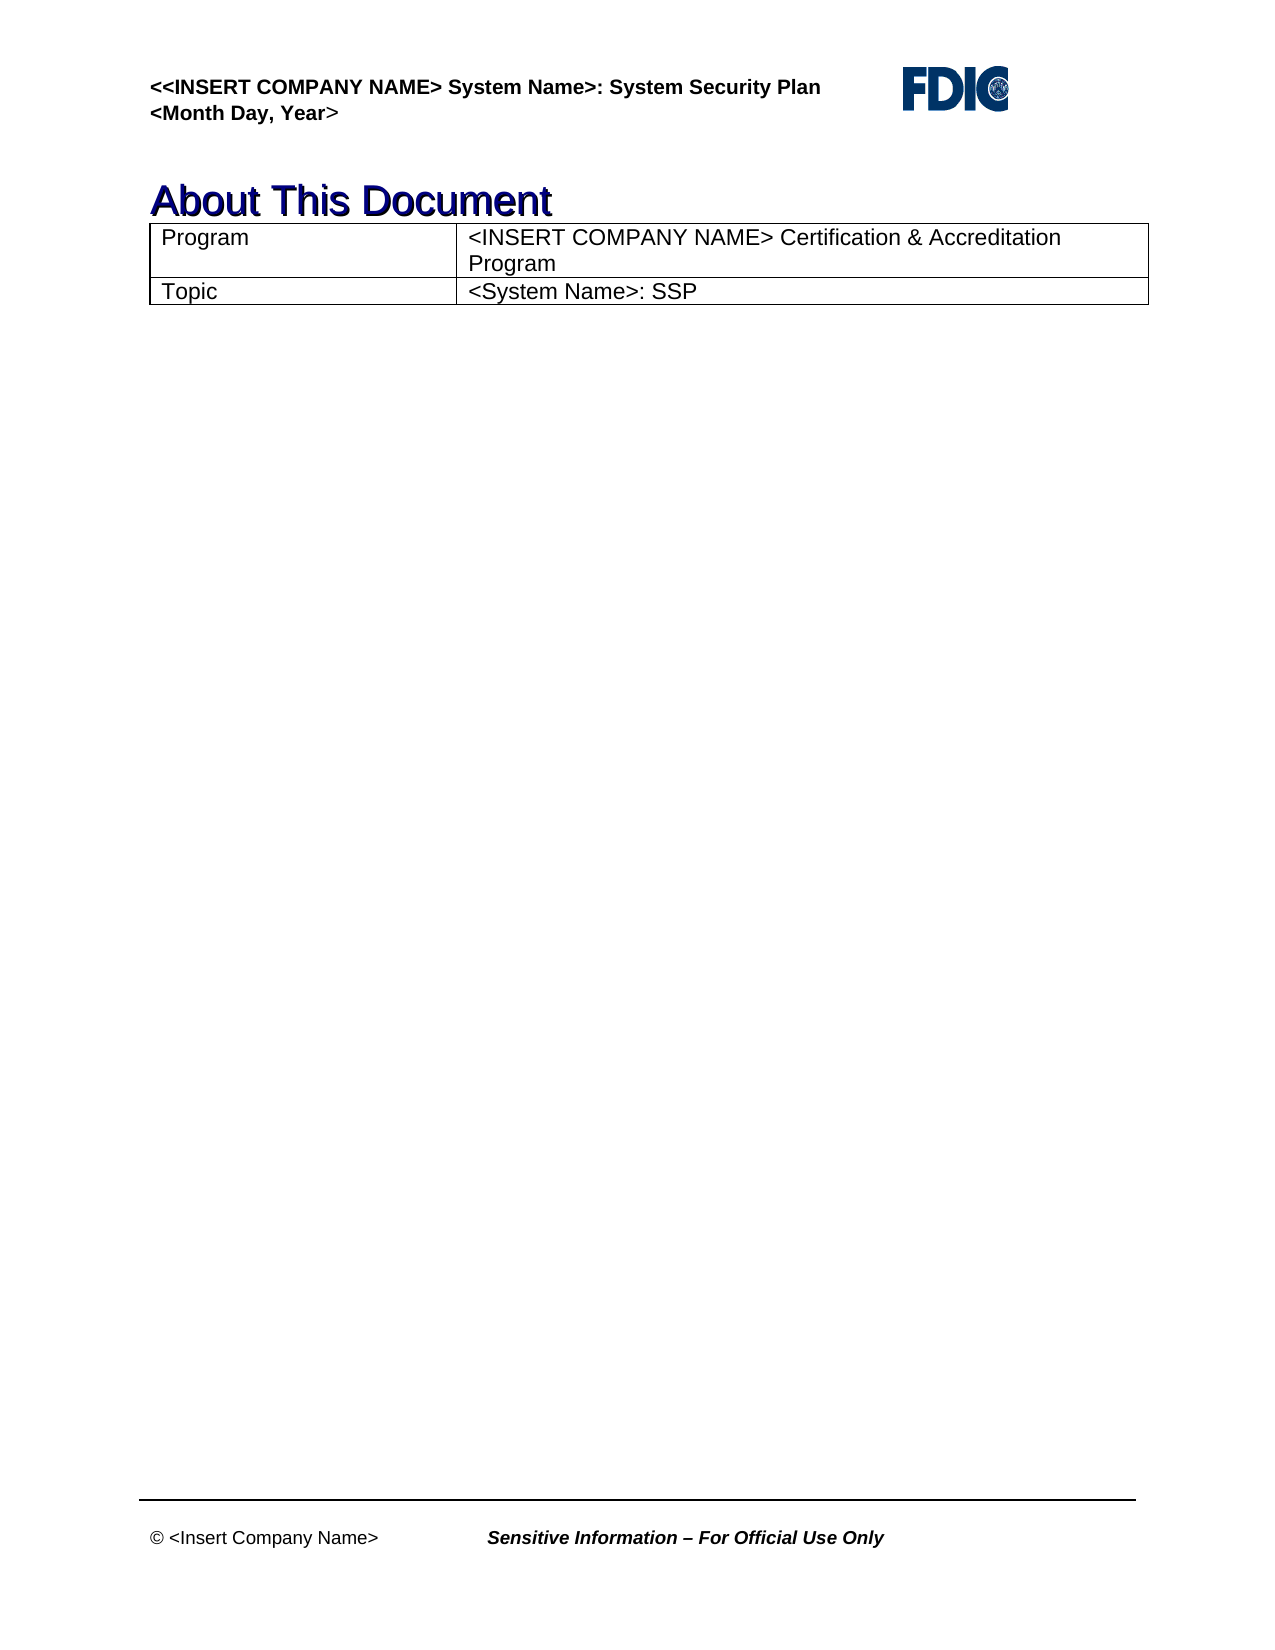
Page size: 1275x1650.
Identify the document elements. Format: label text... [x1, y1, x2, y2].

table_header Program [151, 224, 456, 277]
picture [899, 60, 1014, 120]
title About This Document [150, 175, 1125, 223]
table_cell <System Name>: SSP [457, 278, 1148, 304]
table_cell Topic [151, 278, 456, 304]
table_header <INSERT COMPANY NAME> Certification & Accreditation Program [457, 224, 1148, 277]
